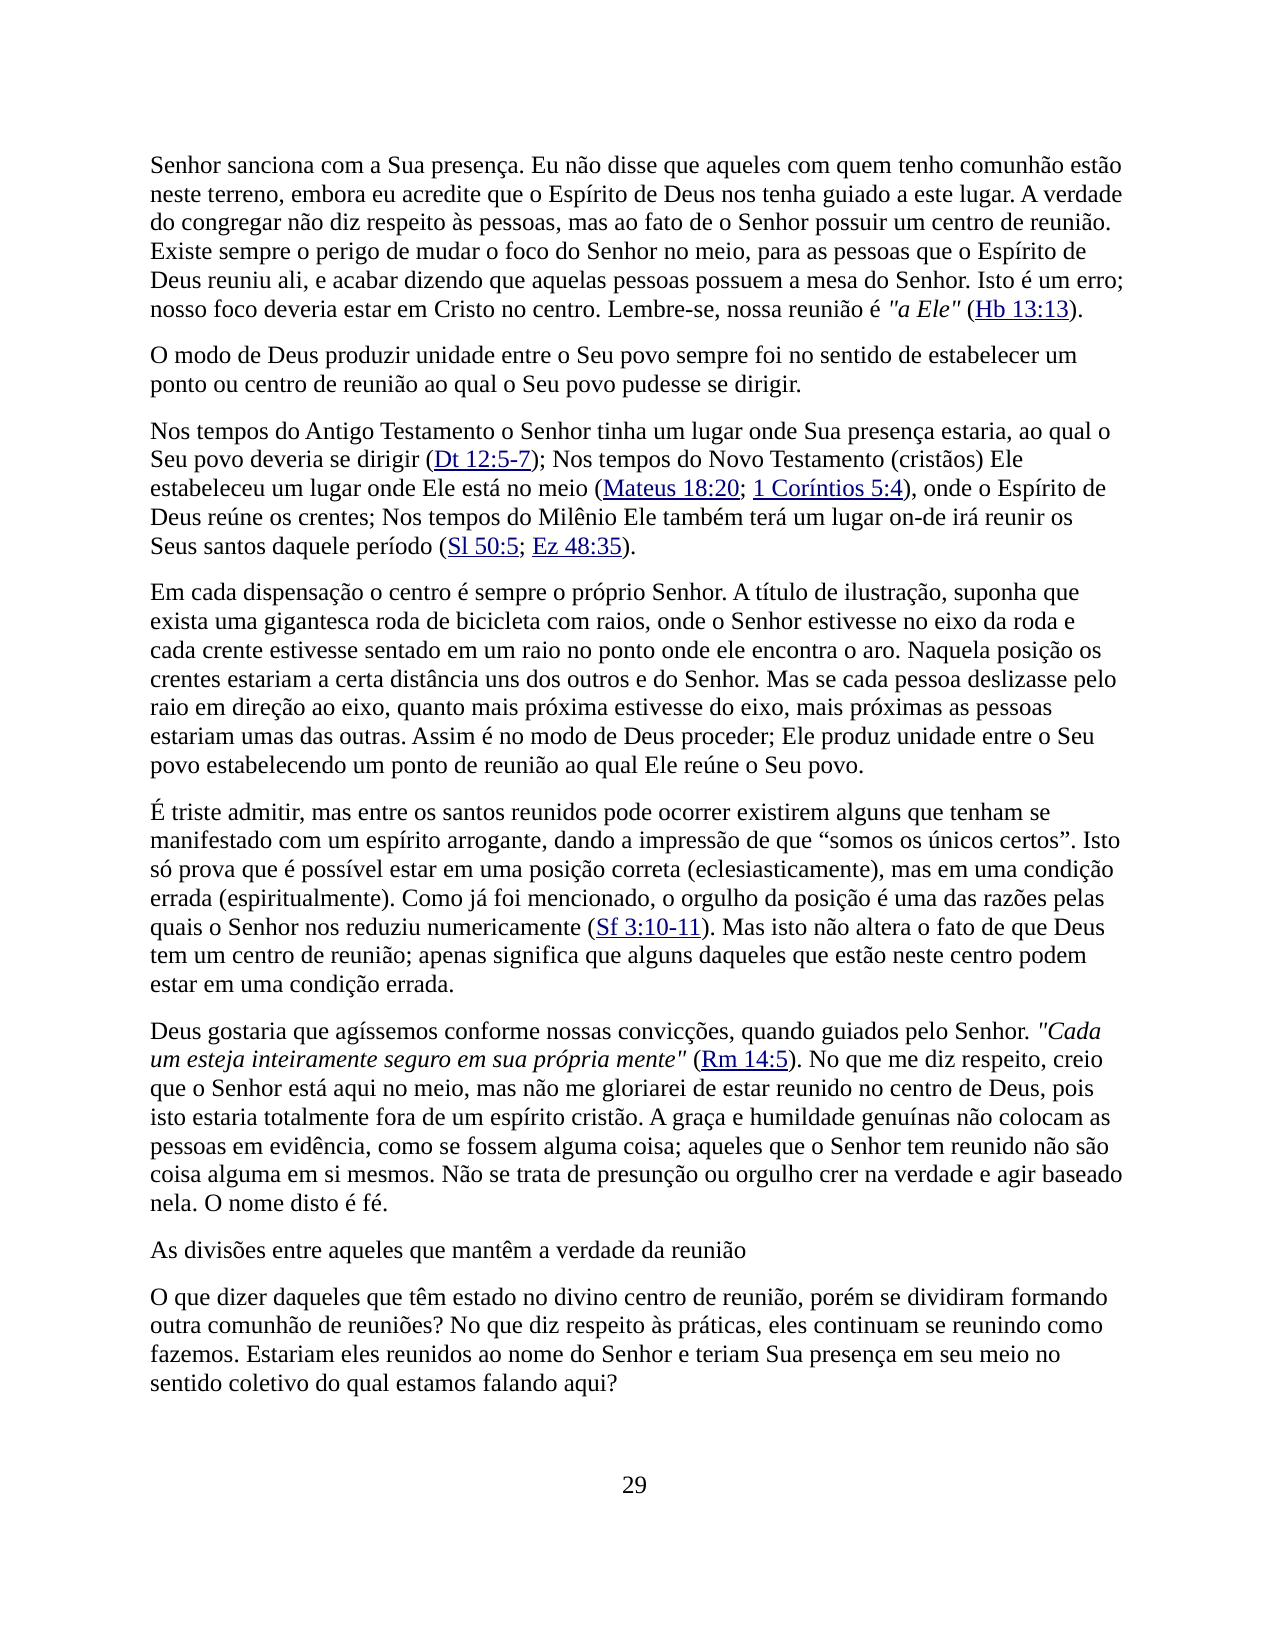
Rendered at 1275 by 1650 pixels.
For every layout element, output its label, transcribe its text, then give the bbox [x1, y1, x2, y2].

text Deus gostaria que agíssemos conforme nossas convicções, quando guiados pelo Senhor. "Cada um esteja inteiramente seguro em sua própria mente" (Rm 14:5). No que me diz respeito, creio que o Senhor está aqui no meio, mas não me gloriarei de estar reunido no centro de Deus, pois isto estaria totalmente fora de um espírito cristão. A graça e humildade genuínas não colocam as pessoas em evidência, como se fossem alguma coisa; aqueles que o Senhor tem reunido não são coisa alguma em si mesmos. Não se trata de presunção ou orgulho crer na verdade e agir baseado nela. O nome disto é fé. [150, 1016, 1125, 1217]
text O que dizer daqueles que têm estado no divino centro de reunião, porém se dividiram formando outra comunhão de reuniões? No que diz respeito às práticas, eles continuam se reunindo como fazemos. Estariam eles reunidos ao nome do Senhor e teriam Sua presença em seu meio no sentido coletivo do qual estamos falando aqui? [150, 1282, 1125, 1397]
text É triste admitir, mas entre os santos reunidos pode ocorrer existirem alguns que tenham se manifestado com um espírito arrogante, dando a impressão de que “somos os únicos certos”. Isto só prova que é possível estar em uma posição correta (eclesiasticamente), mas em uma condição errada (espiritualmente). Como já foi mencionado, o orgulho da posição é uma das razões pelas quais o Senhor nos reduziu numericamente (Sf 3:10-11). Mas isto não altera o fato de que Deus tem um centro de reunião; apenas significa que alguns daqueles que estão neste centro podem estar em uma condição errada. [150, 797, 1125, 998]
text Senhor sanciona com a Sua presença. Eu não disse que aqueles com quem tenho comunhão estão neste terreno, embora eu acredite que o Espírito de Deus nos tenha guiado a este lugar. A verdade do congregar não diz respeito às pessoas, mas ao fato de o Senhor possuir um centro de reunião. Existe sempre o perigo de mudar o foco do Senhor no meio, para as pessoas que o Espírito de Deus reuniu ali, e acabar dizendo que aquelas pessoas possuem a mesa do Senhor. Isto é um erro; nosso foco deveria estar em Cristo no centro. Lembre-se, nossa reunião é "a Ele" (Hb 13:13). [150, 150, 1125, 322]
text As divisões entre aqueles que mantêm a verdade da reunião [150, 1235, 1125, 1264]
text O modo de Deus produzir unidade entre o Seu povo sempre foi no sentido de estabelecer um ponto ou centro de reunião ao qual o Seu povo pudesse se dirigir. [150, 340, 1125, 398]
text Nos tempos do Antigo Testamento o Senhor tinha um lugar onde Sua presença estaria, ao qual o Seu povo deveria se dirigir (Dt 12:5-7); Nos tempos do Novo Testamento (cristãos) Ele estabeleceu um lugar onde Ele está no meio (Mateus 18:20; 1 Coríntios 5:4), onde o Espírito de Deus reúne os crentes; Nos tempos do Milênio Ele também terá um lugar on-de irá reunir os Seus santos daquele período (Sl 50:5; Ez 48:35). [150, 416, 1125, 559]
text Em cada dispensação o centro é sempre o próprio Senhor. A título de ilustração, suponha que exista uma gigantesca roda de bicicleta com raios, onde o Senhor estivesse no eixo da roda e cada crente estivesse sentado em um raio no ponto onde ele encontra o aro. Naquela posição os crentes estariam a certa distância uns dos outros e do Senhor. Mas se cada pessoa deslizasse pelo raio em direção ao eixo, quanto mais próxima estivesse do eixo, mais próximas as pessoas estariam umas das outras. Assim é no modo de Deus proceder; Ele produz unidade entre o Seu povo estabelecendo um ponto de reunião ao qual Ele reúne o Seu povo. [150, 577, 1125, 779]
